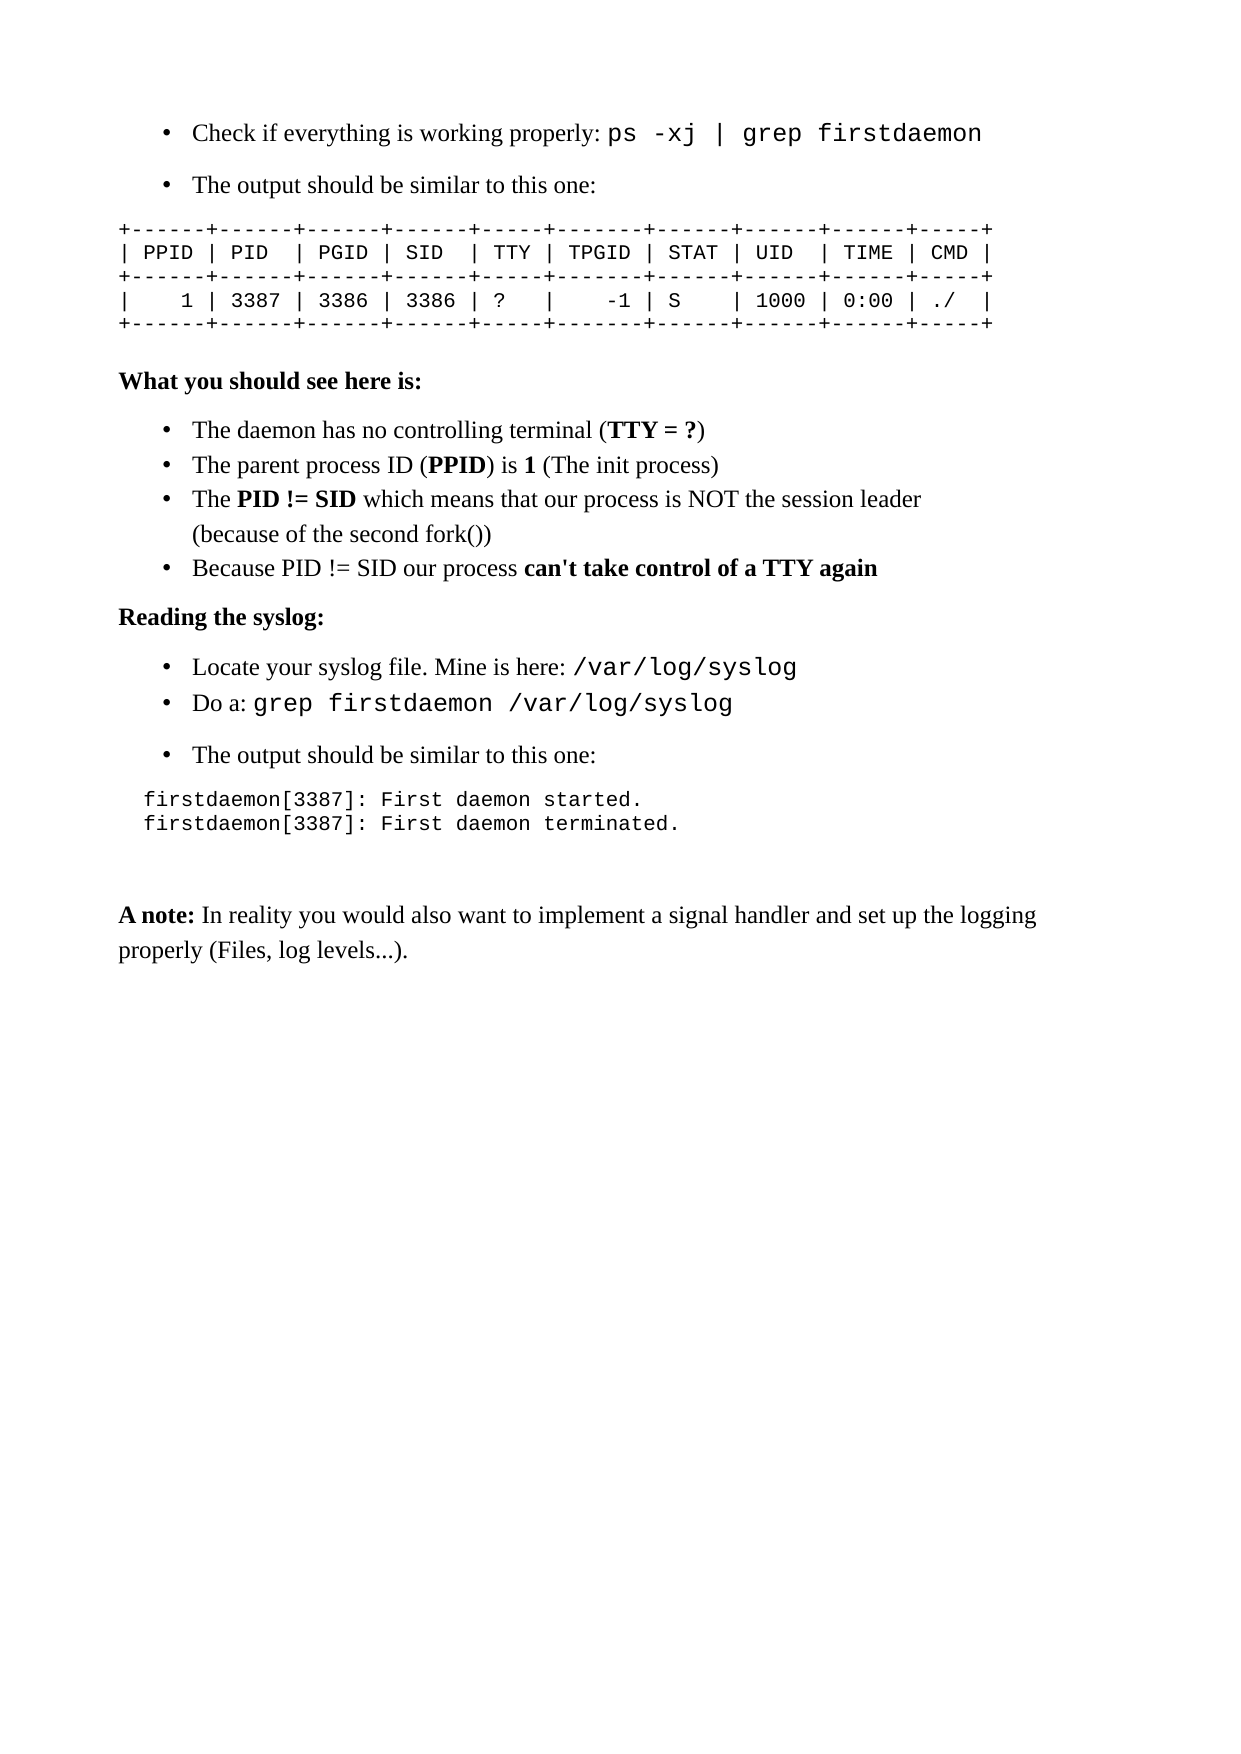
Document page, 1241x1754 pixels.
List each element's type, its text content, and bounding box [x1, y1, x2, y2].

list Because PID != SID our process can't take control of a TTY again [162, 553, 1122, 582]
text +------+------+------+------+-----+-------+------+------+------+-----+ [118, 313, 1122, 337]
text | PPID | PID | PGID | SID | TTY | TPGID | STAT | UID | TIME | CMD | [118, 242, 1122, 266]
text Reading the syslog: [118, 602, 1122, 631]
list The output should be similar to this one: [162, 740, 1122, 769]
text +------+------+------+------+-----+-------+------+------+------+-----+ [118, 219, 1122, 242]
text A note: In reality you would also want to implement a signal handler and set up the logging properly (Files, log levels...). [118, 866, 1122, 964]
list Do a: grep firstdaemon /var/log/syslog [162, 688, 1122, 719]
list The parent process ID (PPID) is 1 (The init process) [162, 450, 1122, 479]
text firstdaemon[3387]: First daemon started. [118, 789, 1122, 813]
list Locate your syslog file. Mine is here: /var/log/syslog [162, 652, 1122, 682]
list The PID != SID which means that our process is NOT the session leader (because of the second fork()) [162, 484, 1122, 548]
list The output should be similar to this one: [162, 170, 1122, 198]
text What you should see here is: [118, 366, 1122, 395]
list The daemon has no controlling terminal (TTY = ?) [162, 416, 1122, 444]
text firstdaemon[3387]: First daemon terminated. [118, 813, 1122, 836]
text | 1 | 3387 | 3386 | 3386 | ? | -1 | S | 1000 | 0:00 | ./ | [118, 290, 1122, 313]
text +------+------+------+------+-----+-------+------+------+------+-----+ [118, 266, 1122, 290]
list Check if everything is working properly: ps -xj | grep firstdaemon [162, 118, 1122, 149]
